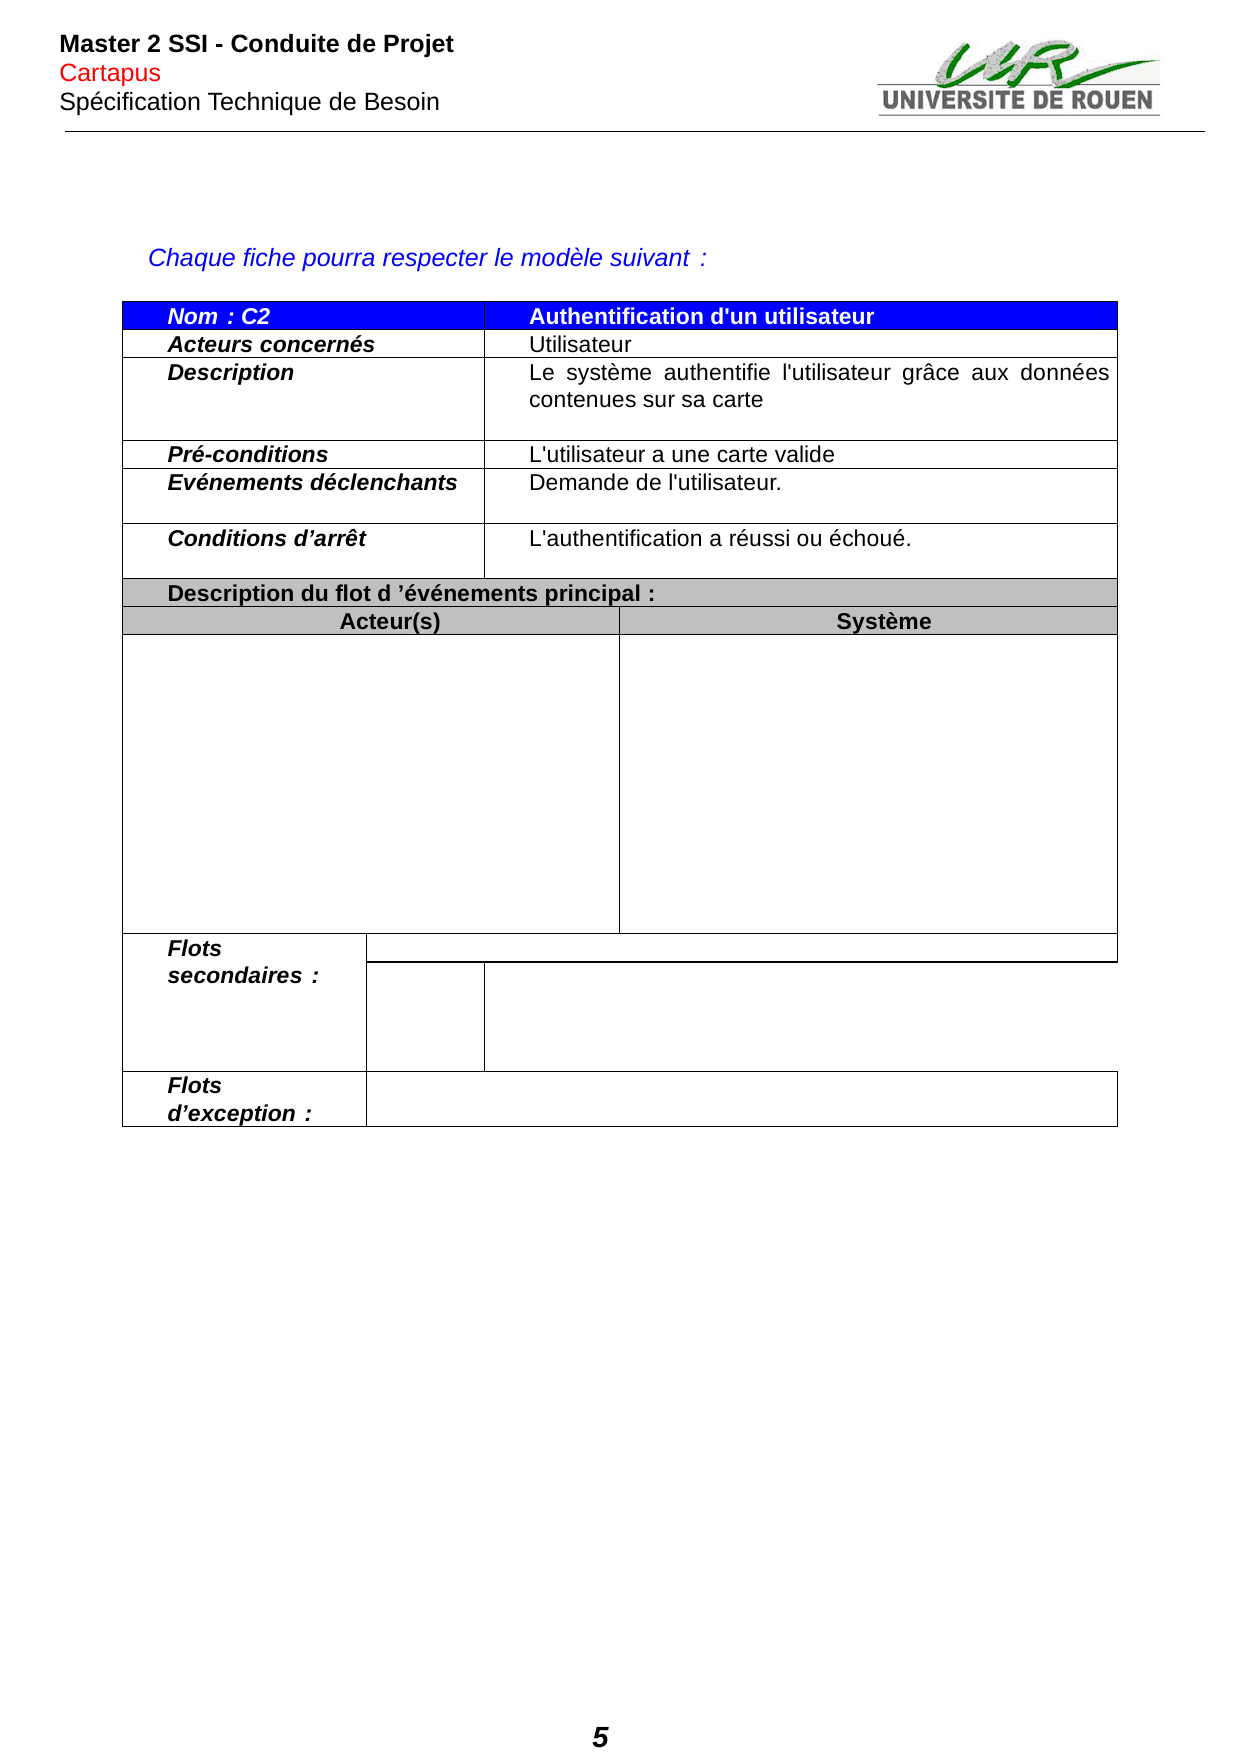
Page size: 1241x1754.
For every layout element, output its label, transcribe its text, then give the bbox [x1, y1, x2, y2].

table_cell Flots secondaires : [123, 934, 366, 1071]
text Chaque fiche pourra respecter le modèle suivant : [103, 243, 1181, 272]
table_cell Utilisateur [485, 330, 1117, 357]
table_cell L'authentification a réussi ou échoué. [485, 524, 1117, 578]
table_cell Acteurs concernés [123, 330, 484, 357]
table_header Nom : C2 [123, 302, 484, 329]
table_cell L'utilisateur a une carte valide [485, 441, 1117, 468]
table_cell [367, 934, 1117, 961]
table_cell Description [123, 358, 484, 439]
table_cell Le système authentifie l'utilisateur grâce aux données contenues sur sa carte [485, 358, 1117, 439]
table_cell [620, 635, 1117, 933]
table_cell Description du flot d ’événements principal : [123, 579, 1117, 606]
picture [872, 32, 1170, 118]
table_header Authentification d'un utilisateur [485, 302, 1117, 329]
table_cell Flots d’exception : [123, 1072, 366, 1126]
table_cell [367, 1072, 1117, 1126]
table_cell Demande de l'utilisateur. [485, 469, 1117, 523]
table_cell Evénements déclenchants [123, 469, 484, 523]
table_cell Système [620, 607, 1117, 634]
table_cell [123, 635, 619, 933]
table_cell Pré-conditions [123, 441, 484, 468]
table_cell Acteur(s) [123, 607, 619, 634]
table_cell [367, 963, 484, 1071]
table_cell Conditions d’arrêt [123, 524, 484, 578]
table_cell [485, 963, 1118, 1071]
